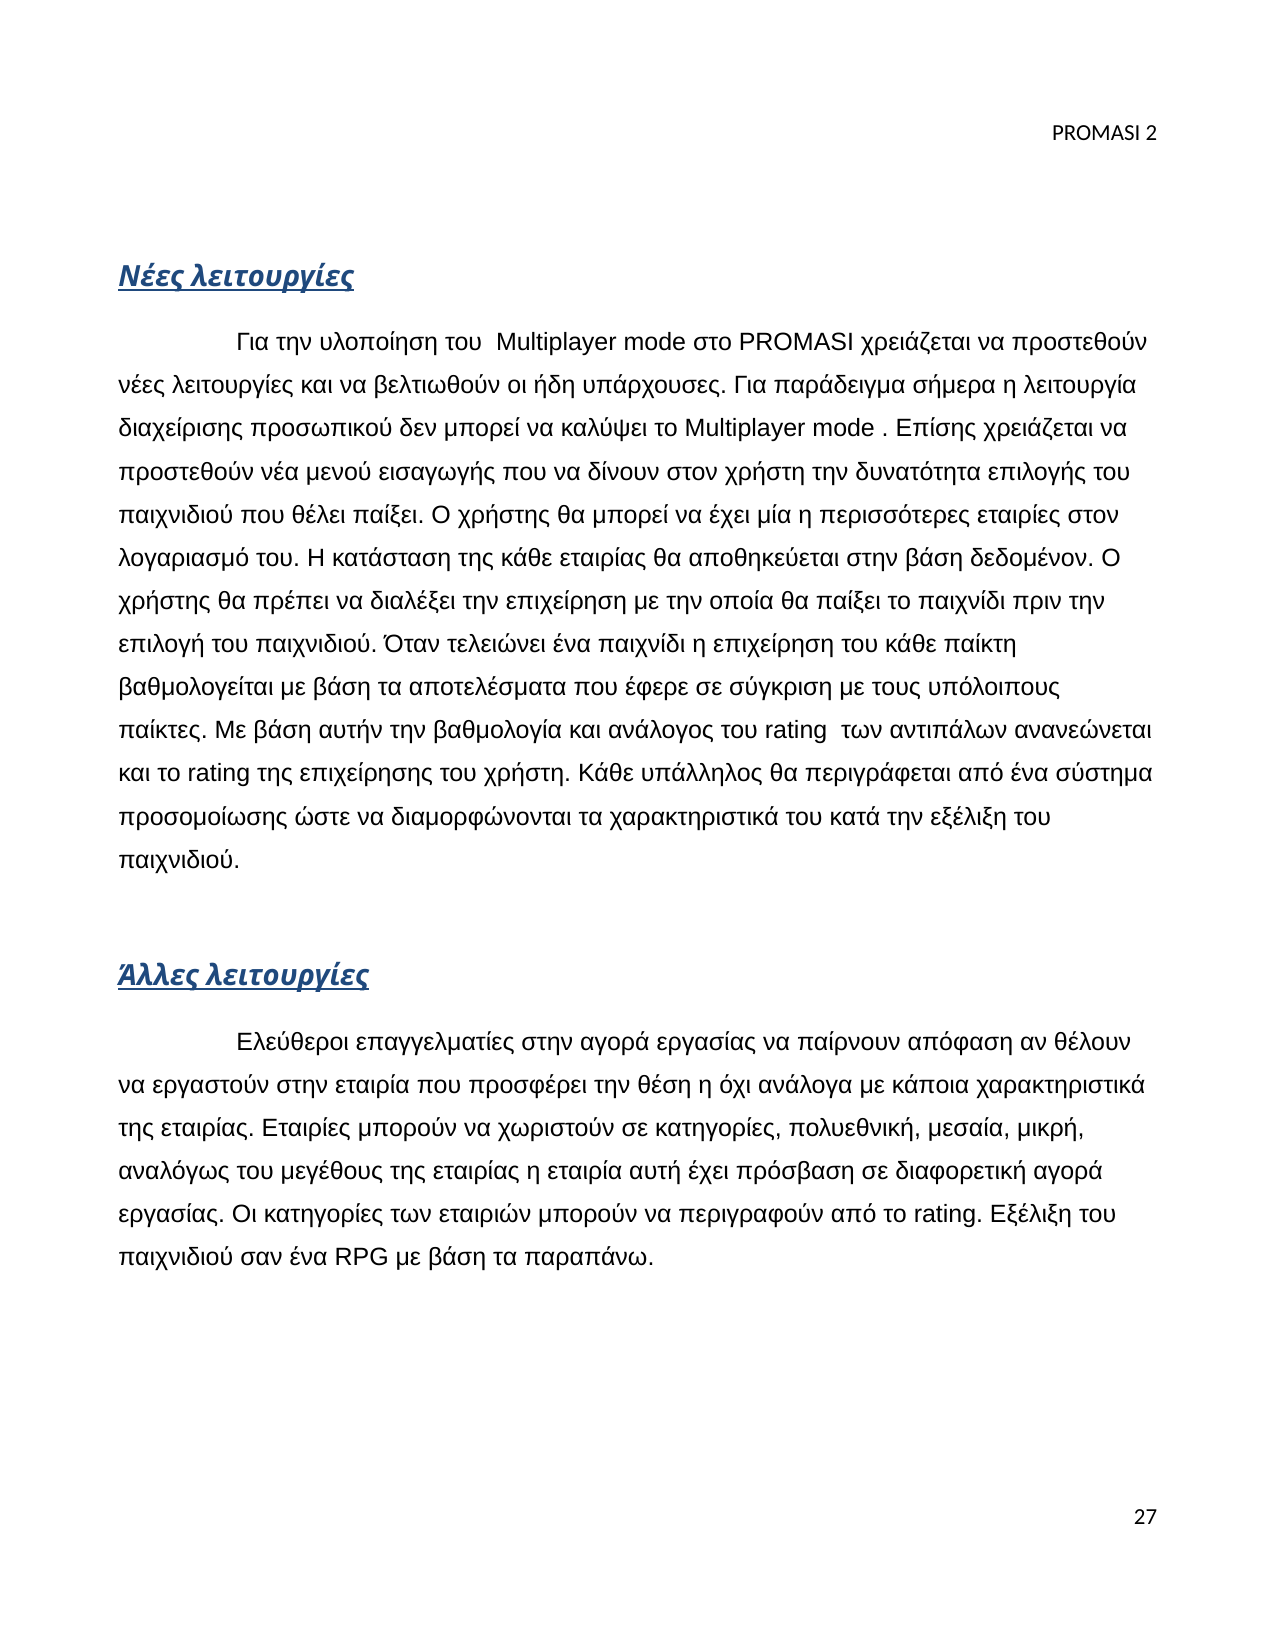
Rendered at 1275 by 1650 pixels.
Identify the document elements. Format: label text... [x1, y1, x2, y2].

text Ελεύθεροι επαγγελματίες στην αγορά εργασίας να παίρνουν απόφαση αν θέλουν να εργαστούν στην εταιρία που προσφέρει την θέση η όχι ανάλογα με κάποια χαρακτηριστικά της εταιρίας. Εταιρίες μπορούν να χωριστούν σε κατηγορίες, πολυεθνική, μεσαία, μικρή, αναλόγως του μεγέθους της εταιρίας η εταιρία αυτή έχει πρόσβαση σε διαφορετική αγορά εργασίας. Οι κατηγορίες των εταιριών μπορούν να περιγραφούν από το rating. Εξέλιξη του παιχνιδιού σαν ένα RPG με βάση τα παραπάνω. [118, 1027, 1157, 1271]
subtitle Άλλες λειτουργίες [118, 955, 1157, 994]
text Για την υλοποίηση του Μultiplayer mode στο PROMASI χρειάζεται να προστεθούν νέες λειτουργίες και να βελτιωθούν οι ήδη υπάρχουσες. Για παράδειγμα σήμερα η λειτουργία διαχείρισης προσωπικού δεν μπορεί να καλύψει το Multiplayer mode . Επίσης χρειάζεται να προστεθούν νέα μενού εισαγωγής που να δίνουν στον χρήστη την δυνατότητα επιλογής του παιχνιδιού που θέλει παίξει. Ο χρήστης θα μπορεί να έχει μία η περισσότερες εταιρίες στον λογαριασμό του. Η κατάσταση της κάθε εταιρίας θα αποθηκεύεται στην βάση δεδομένον. Ο χρήστης θα πρέπει να διαλέξει την επιχείρηση με την οποία θα παίξει το παιχνίδι πριν την επιλογή του παιχνιδιού. Όταν τελειώνει ένα παιχνίδι η επιχείρηση του κάθε παίκτη βαθμολογείται με βάση τα αποτελέσματα που έφερε σε σύγκριση με τους υπόλοιπους παίκτες. Με βάση αυτήν την βαθμολογία και ανάλογος του rating των αντιπάλων ανανεώνεται και το rating της επιχείρησης του χρήστη. Κάθε υπάλληλος θα περιγράφεται από ένα σύστημα προσομοίωσης ώστε να διαμορφώνονται τα χαρακτηριστικά του κατά την εξέλιξη του παιχνιδιού. [118, 327, 1157, 873]
subtitle Νέες λειτουργίες [118, 255, 1157, 295]
